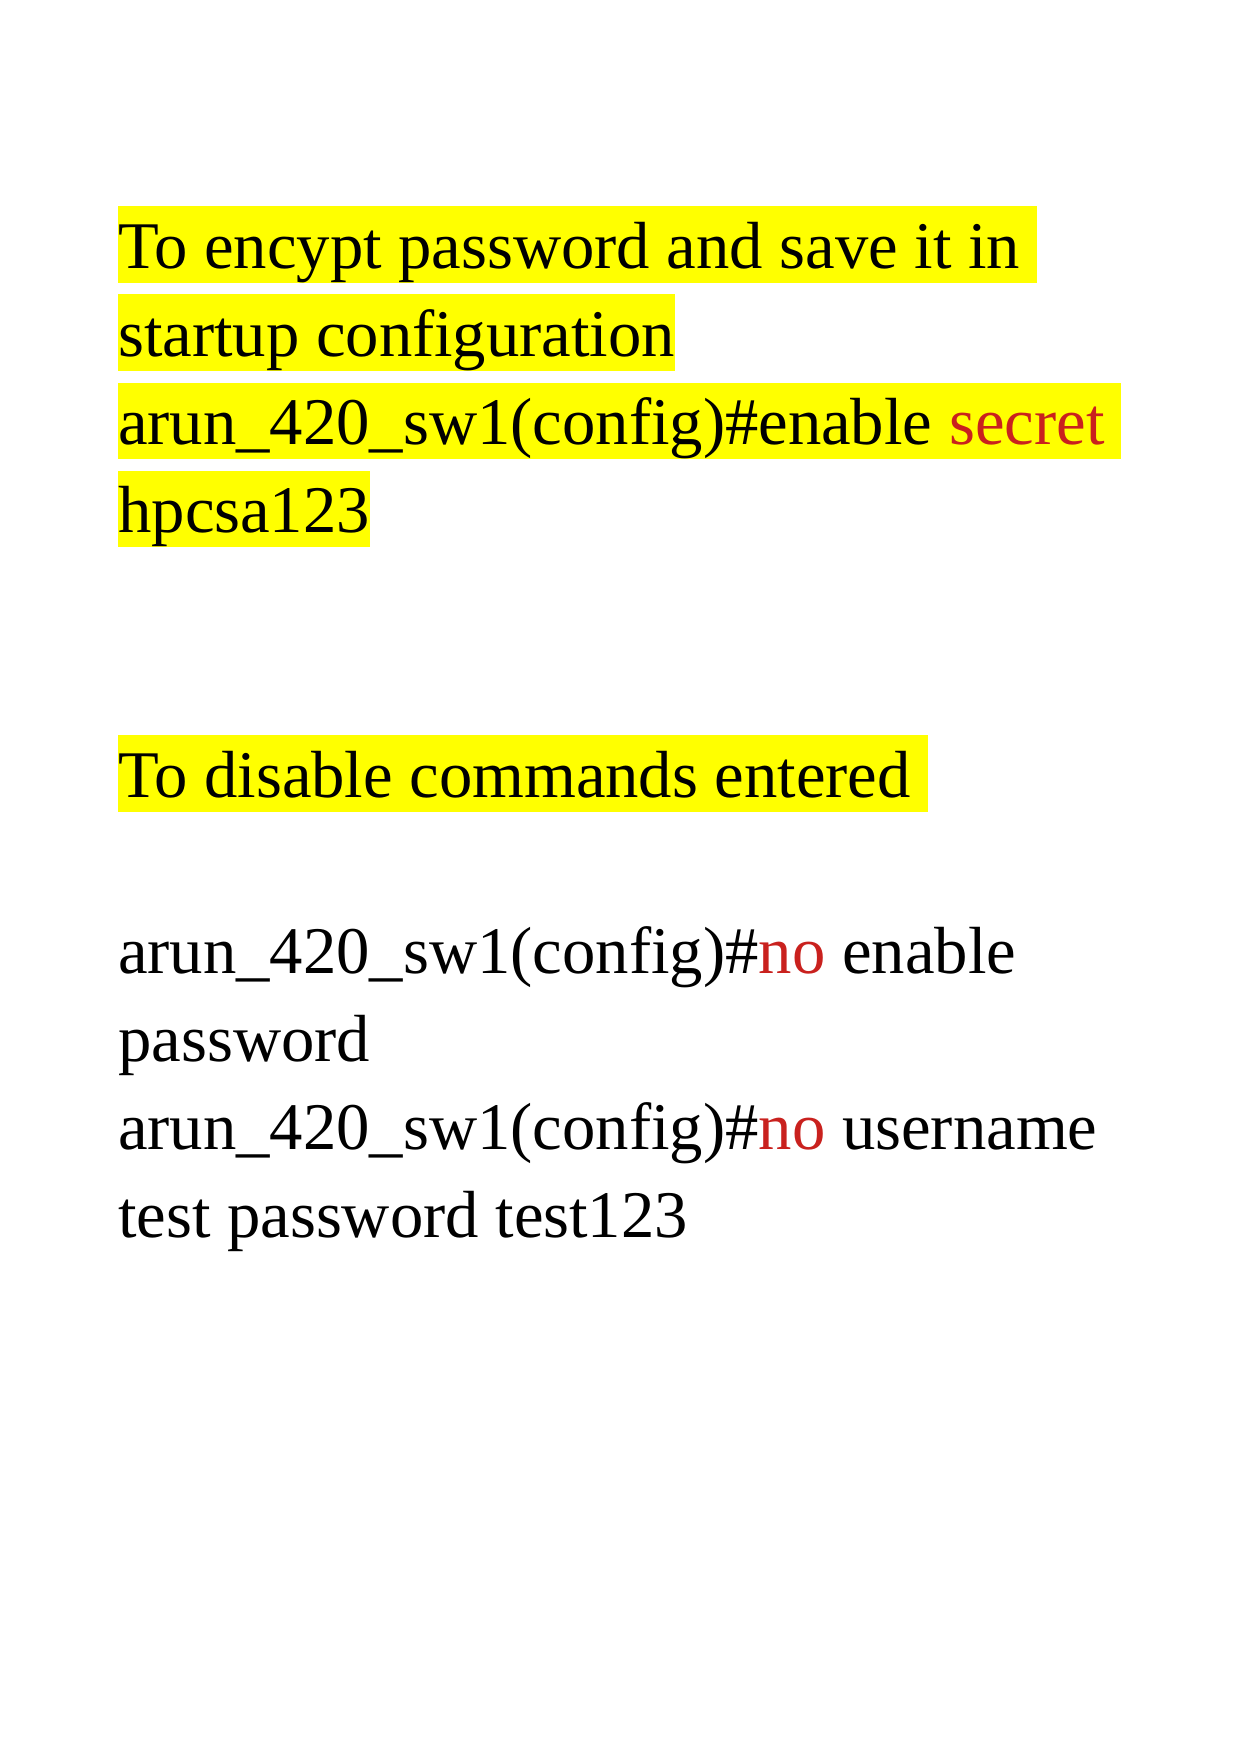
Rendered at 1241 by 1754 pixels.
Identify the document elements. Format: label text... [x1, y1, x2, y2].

text arun_420_sw1(config)#no username test password test123 [118, 1087, 1122, 1252]
text arun_420_sw1(config)#no enable password [118, 911, 1122, 1076]
text To encypt password and save it in startup configuration [118, 206, 1122, 371]
text arun_420_sw1(config)#enable secret hpcsa123 [118, 382, 1122, 547]
text To disable commands entered [118, 735, 1122, 812]
